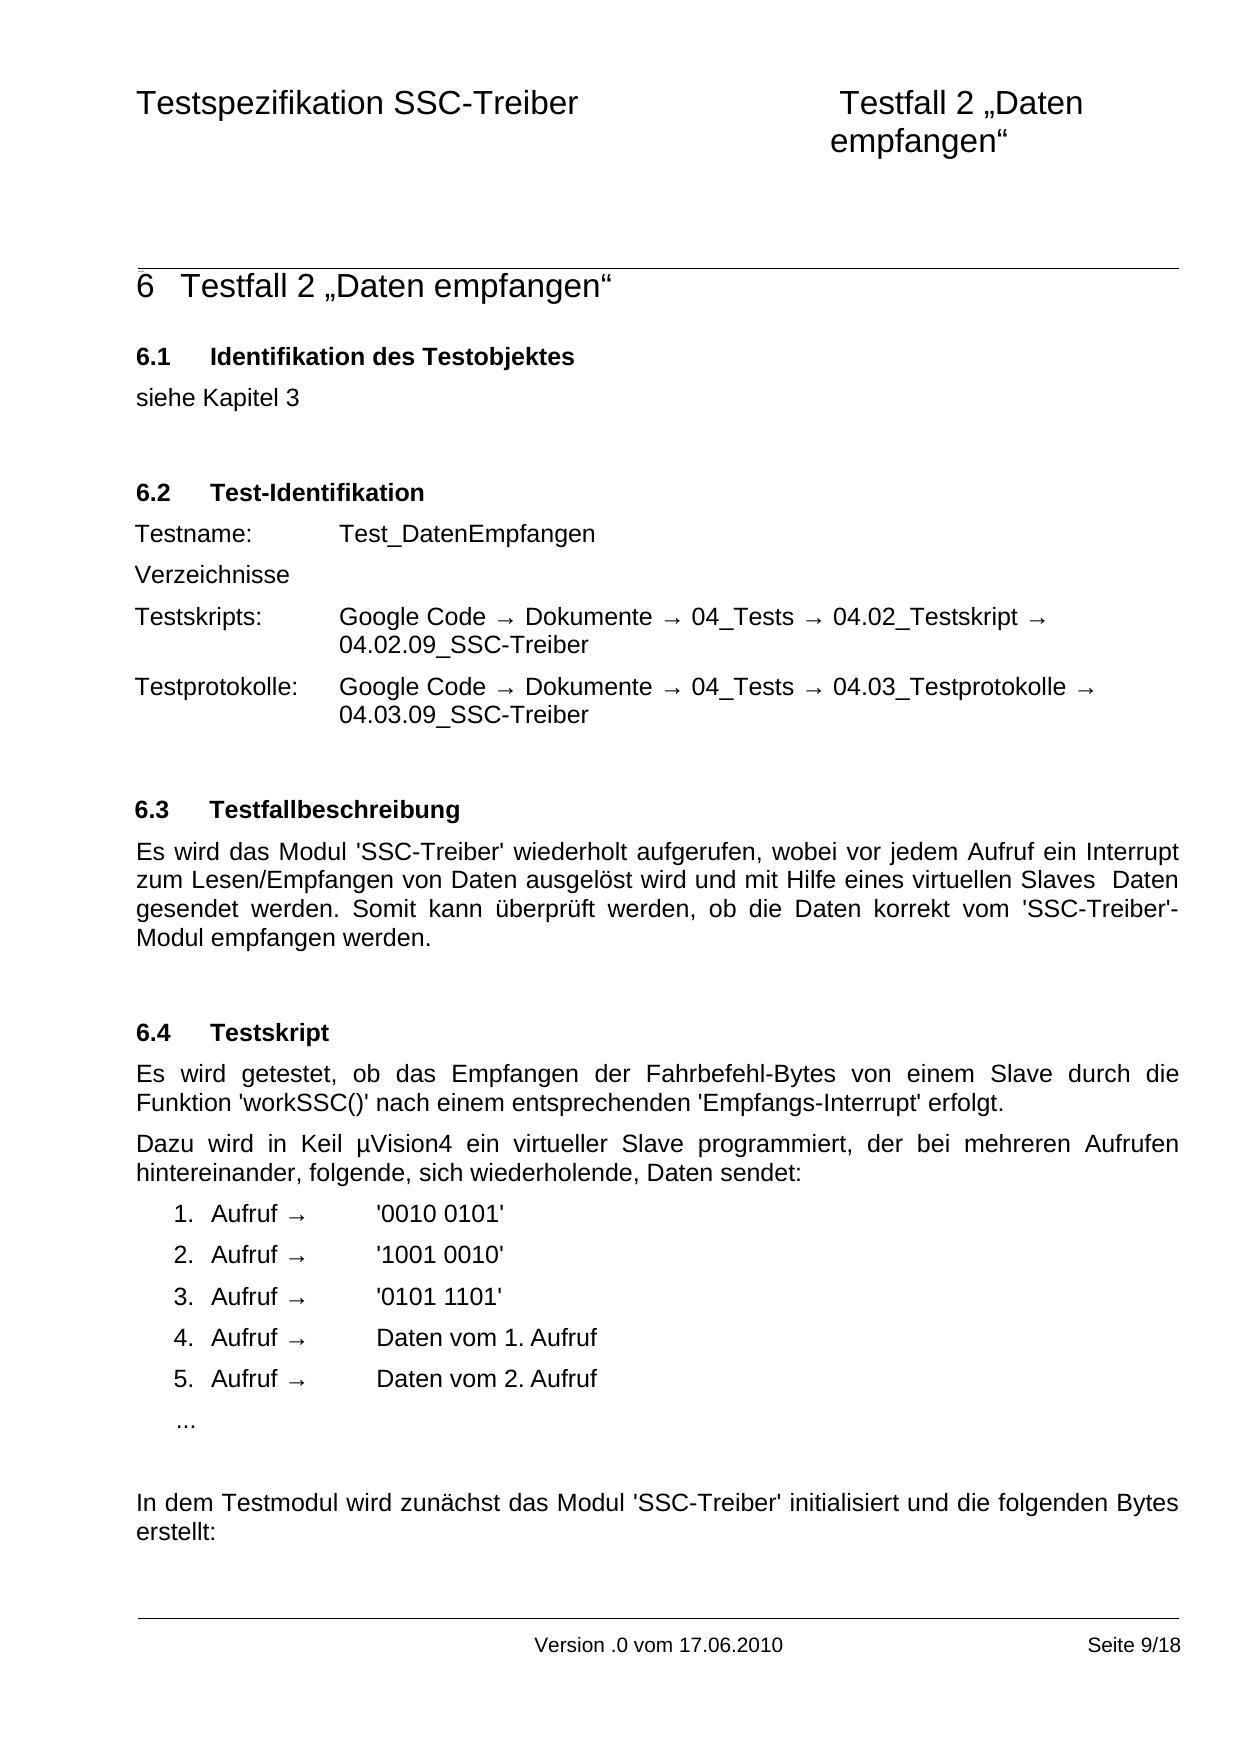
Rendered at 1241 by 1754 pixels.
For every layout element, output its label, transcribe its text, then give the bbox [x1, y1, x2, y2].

text Verzeichnisse [134, 561, 1181, 589]
text Es wird getestet, ob das Empfangen der Fahrbefehl-Bytes von einem Slave durch die Funktion 'workSSC()' nach einem entsprechenden 'Empfangs-Interrupt' erfolgt. [136, 1059, 1181, 1117]
list Aufruf → '1001 0010' [173, 1241, 1181, 1269]
text Testprotokolle: Google Code → Dokumente → 04_Tests → 04.03_Testprotokolle → 04.03.09_SSC-Treiber [134, 672, 1181, 729]
subtitle Testskript [136, 1018, 1181, 1047]
text Dazu wird in Keil µVision4 ein virtueller Slave programmiert, der bei mehreren Aufrufen hintereinander, folgende, sich wiederholende, Daten sendet: [136, 1129, 1181, 1187]
list Aufruf → '0010 0101' [173, 1199, 1181, 1228]
list ... [176, 1406, 1181, 1434]
subtitle Testfall 2 „Daten empfangen“ [136, 289, 482, 304]
list Aufruf → '0101 1101' [173, 1282, 1181, 1311]
list Aufruf → Daten vom 1. Aufruf [173, 1323, 1181, 1352]
text Testskripts: Google Code → Dokumente → 04_Tests → 04.02_Testskript → 04.02.09_SSC-Treiber [134, 602, 1181, 659]
subtitle Testfall 2 „Daten empfangen“ [557, 289, 1181, 304]
text Es wird das Modul 'SSC-Treiber' wiederholt aufgerufen, wobei vor jedem Aufruf ein Interrupt zum Lesen/Empfangen von Daten ausgelöst wird und mit Hilfe eines virtuellen Slaves Daten gesendet werden. Somit kann überprüft werden, ob die Daten korrekt vom 'SSC-Treiber'-Modul empfangen werden. [136, 837, 1181, 952]
text Testname: Test_DatenEmpfangen [134, 519, 1181, 548]
text In dem Testmodul wird zunächst das Modul 'SSC-Treiber' initialisiert und die folgenden Bytes erstellt: [136, 1488, 1181, 1546]
subtitle Identifikation des Testobjektes [136, 342, 1181, 371]
subtitle Testfallbeschreibung [134, 796, 1181, 824]
subtitle Test-Identifikation [136, 478, 1181, 507]
list Aufruf → Daten vom 2. Aufruf [173, 1364, 1181, 1393]
text siehe Kapitel 3 [136, 383, 1181, 412]
subtitle Testfall 2 „Daten empfangen“ [485, 289, 558, 304]
